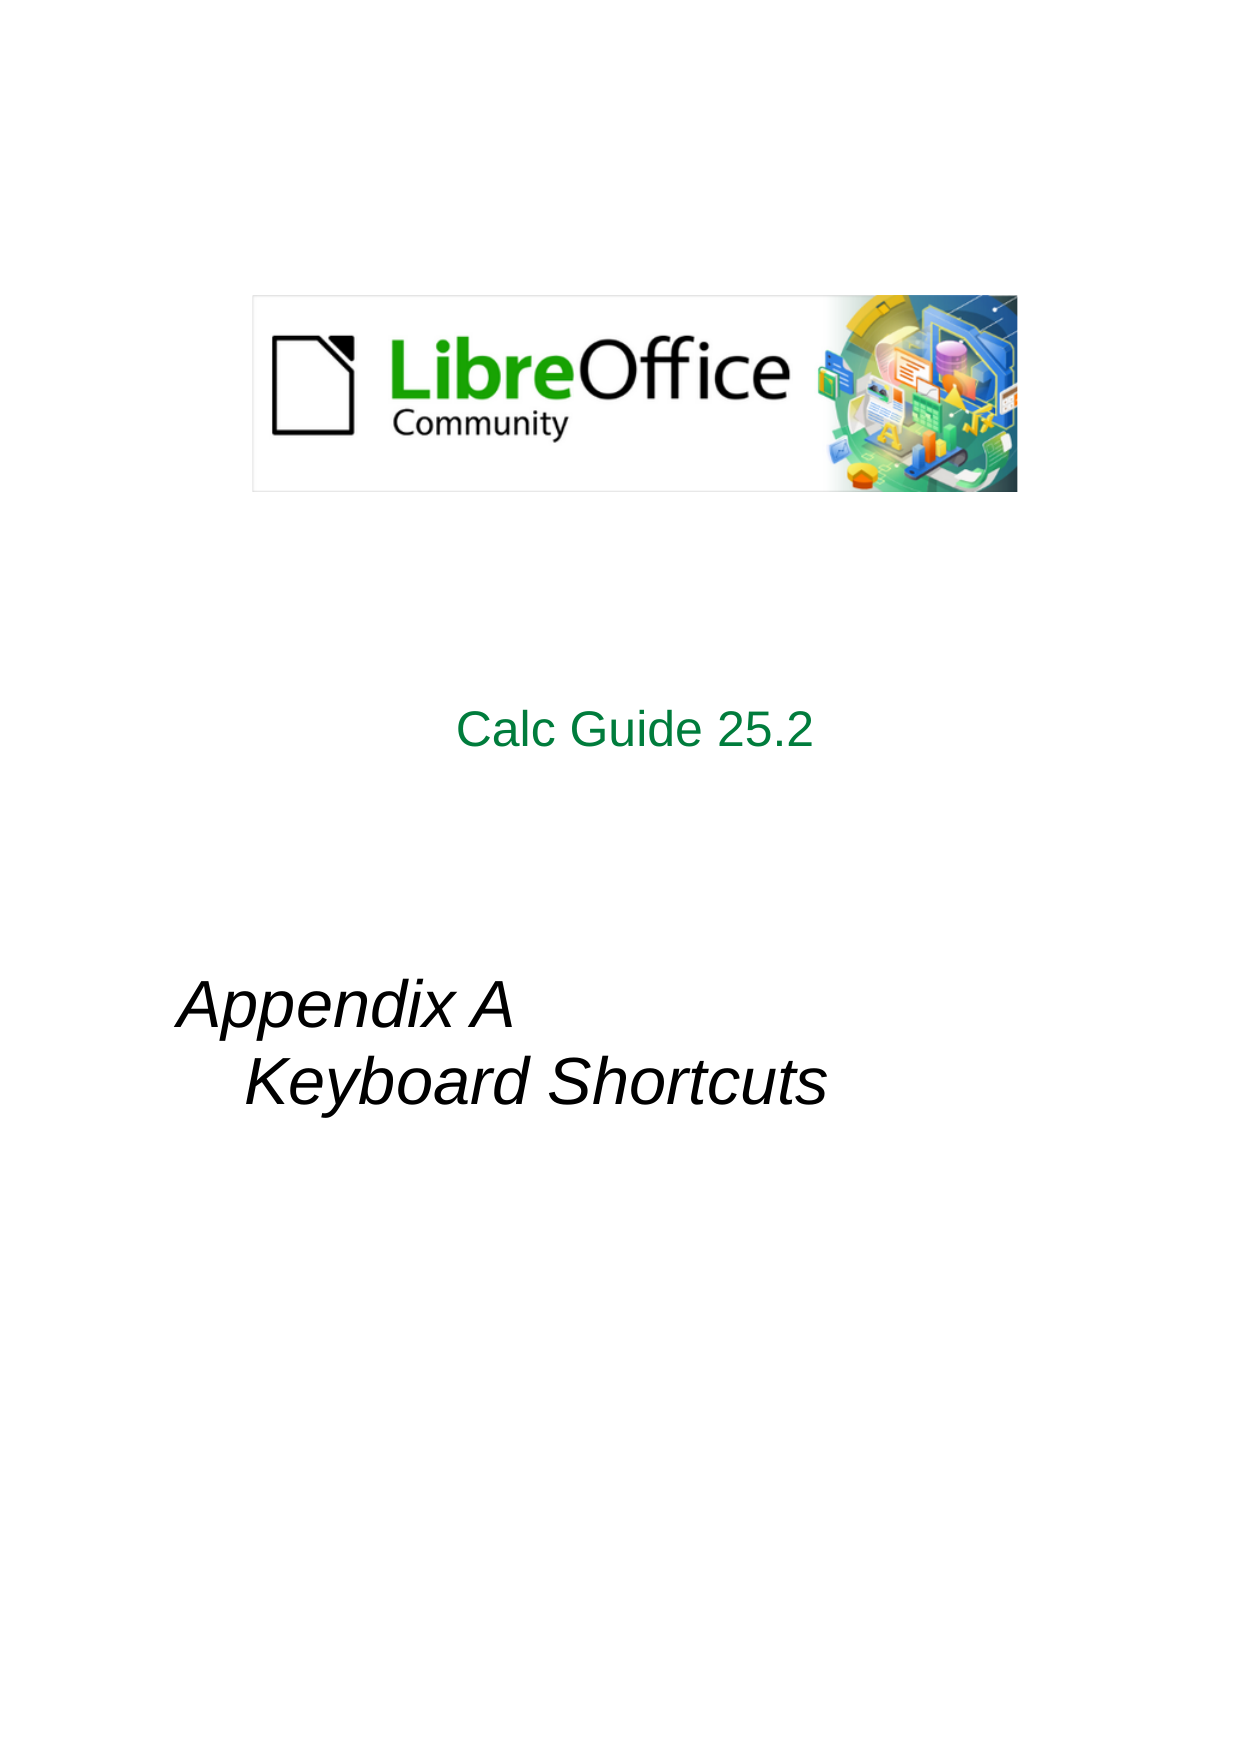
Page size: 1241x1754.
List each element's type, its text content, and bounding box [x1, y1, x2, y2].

title Appendix A Keyboard Shortcuts [177, 965, 1093, 1119]
text Calc Guide 25.2 [177, 699, 1093, 757]
picture [252, 295, 1018, 492]
